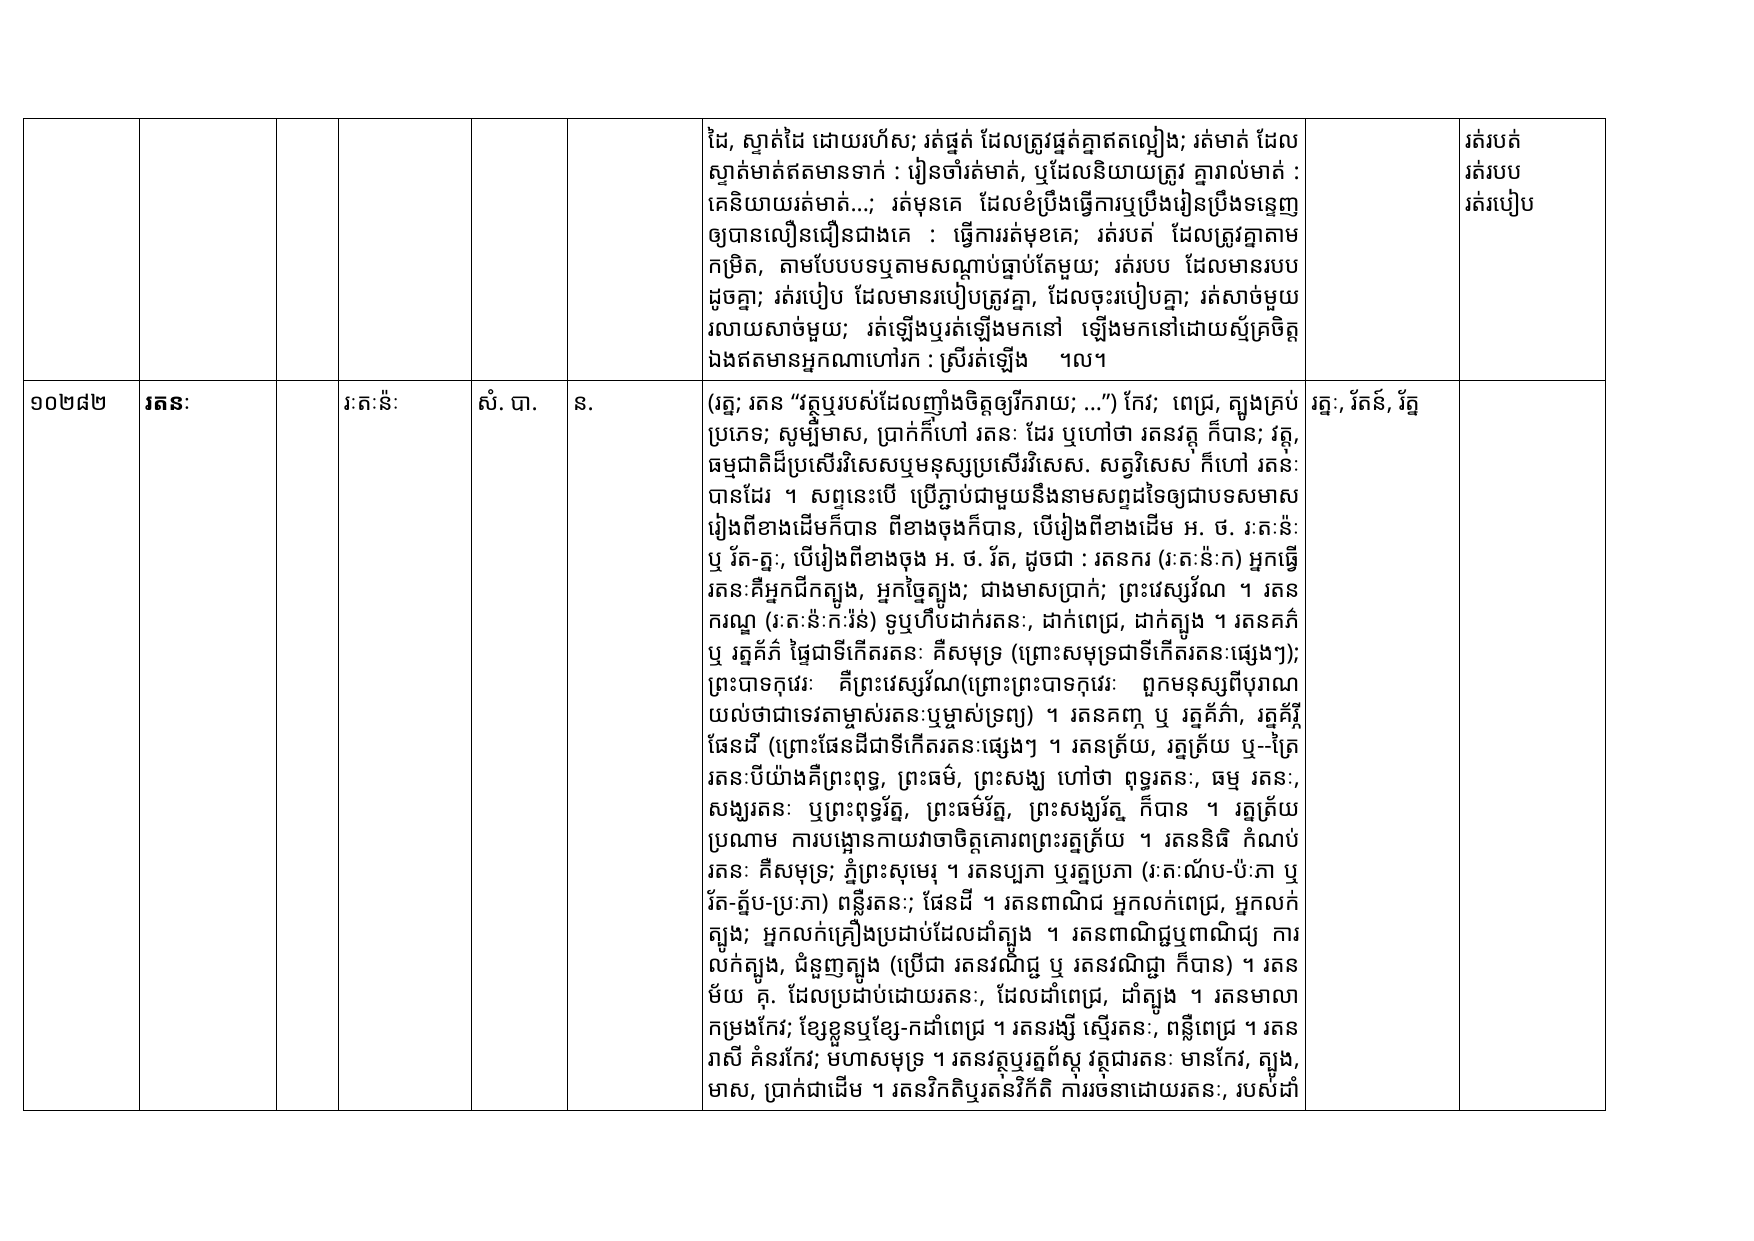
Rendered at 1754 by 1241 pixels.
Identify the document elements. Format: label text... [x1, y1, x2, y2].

table_cell [24, 119, 139, 380]
table_cell ១០២៨២ [24, 381, 139, 1110]
table_cell [140, 119, 276, 380]
table_cell [277, 119, 338, 380]
table_cell សំ. បា. [472, 381, 567, 1110]
table_cell រៈតៈន៉ៈ [339, 381, 471, 1110]
table_cell [1306, 119, 1459, 380]
table_cell ន. [568, 381, 702, 1110]
table_cell ស្ទុះ​ដោយ​ល្បឿន : រត់​ខ្នាប, រត់​ខ្មឺត, រត់​លឿន, រត់​សណ្តាប ។ គេច​ភៀស​បំបាត់​ខ្លួន​ពី​ទី​កន្លែង : រត់​ចោល​ស្រុក, គោ​រត់​បាត់, មនុស្ស​ទោស​រត់​រួច​ពី​គុក ។ គេច​វៀះ​ចៀស​ឲ្យ​ផុត​មុខ, ឲ្យ​ផុត​អំណាច : រត់​គយ, រត់​ពន្ធ, រត់​ទ័ព ។ គេច​វៀះ​ដោះ​ខ្លួន​លូន​ត្បុល​ចូល​ពួន​ក្នុង​ព្រៃ : រត់​លូន; (ស្រុក​កើត​រត់​លូន គឺ​ស្រុក​កើត​មាន​ទ័ព​ឬ​កើត​មាន​ចោរ​ប្លន់​ញឹក​ញយ អ្នក​ស្រុក​ភិតភ័យ​រត់​លូន​ចូល​ពួន​ក្នុង​ព្រៃ) ។ល។ ព. ប្រ. ដែល​ប្រព្រឹត្ត​ទៅ​ស្រួល​ឥត​ទើស​ទាក់ : រត់​គន្លង ដែល​មាន​របៀប​គន្លង​ត្រូវ​គ្នា; រត់​ជួរ ដែល​ត្រូវ​ជួរ​គ្នា; រត់​ដៃ​ ដែល​ថ្នឹក​ដៃ, ស្ទាត់​ដៃ ដោយ​រហ័ស; រត់​ផ្នត់ ដែល​ត្រូវ​ផ្នត់​គ្នា​ឥត​ល្អៀង; រត់​មាត់ ដែល​ស្ទាត់​មាត់​ឥត​មាន​ទាក់ : រៀន​ចាំ​រត់​មាត់, ឬ​ដែល​និយាយ​ត្រូវ គ្នា​រាល់​មាត់ : គេ​និយាយ​រត់​មាត់...; រត់​មុន​គេ ដែល​ខំ​ប្រឹង​ធ្វើ​ការ​ឬ​ប្រឹង​រៀន​ប្រឹង​ទន្ទេញ ឲ្យ​បាន​លឿន​ជឿន​ជាង​គេ : ធ្វើ​ការ​រត់​មុខ​គេ; រត់​របត់ ដែល​ត្រូវ​គ្នា​តាម​កម្រិត, តាម​បែប​បទ​ឬ​តាម​សណ្ដាប់​ធ្នាប់​តែ​មួយ; រត់​របប ដែល​មាន​របប​ដូច​គ្នា; រត់​របៀប ដែល​មាន​របៀប​ត្រូវ​គ្នា, ដែល​ចុះ​របៀប​គ្នា; រត់​សាច់​មួយ រលាយ​សាច់​មួយ; រត់​ឡើង​ឬ​រត់​ឡើង​មក​នៅ ឡើង​មក​នៅ​ដោយ​ស្ម័គ្រ​ចិត្ត​ឯង​ឥត​មាន​អ្នក​ណា​ហៅ​រក : ស្រី​រត់​ឡើង ។ល។ [703, 119, 1305, 380]
table_cell [339, 119, 471, 380]
table_cell [277, 381, 338, 1110]
table_cell [1460, 381, 1605, 1110]
table_cell [472, 119, 567, 380]
table_cell [568, 119, 702, 380]
table_cell រត្នៈ, រ័តន៍, រ័ត្ន [1306, 381, 1459, 1110]
table_cell រត់​ខ្នាប រត់​ខ្មឺត រត់​សណ្តាប រត់របត់ រត់របប រត់របៀប [1460, 119, 1605, 380]
table_cell រតនៈ [140, 381, 276, 1110]
table_cell (រត្ន; រតន “វត្ថុ​ឬ​របស់​ដែល​ញ៉ាំង​ចិត្ត​ឲ្យ​រីក​រាយ; ...”) កែវ; ពេជ្រ, ត្បូង​គ្រប់​ប្រភេទ; សូម្បី​មាស, ប្រាក់​ក៏​ហៅ រតនៈ ដែរ ឬ​ហៅ​ថា រតន​វត្តុ ក៏​បាន; វត្តុ, ធម្ម​ជាតិ​ដ៏​ប្រសើរ​វិសេស​ឬ​មនុស្ស​ប្រសើរ​វិសេស. សត្វ​វិសេស ក៏​ហៅ រតនៈ បាន​ដែរ ។ សព្ទ​នេះ​បើ ប្រើ​ភ្ជាប់​ជា​មួយ​នឹង​នាម​សព្ទ​ដទៃ​ឲ្យ​ជា​បទ​សមាស​រៀង​ពី​ខាង​ដើម​ក៏​បាន ពី​ខាង​ចុង​ក៏​បាន, បើ​រៀង​ពី​ខាង​ដើម អ. ថ. រៈតៈន៉ៈ ឬ រ័ត-ត្នៈ, បើ​រៀង​ពី​ខាង​ចុង អ. ថ. រ័ត, ដូច​ជា : រតន​ករ (រៈតៈន៉ៈក) អ្នក​ធ្វើ​រតនៈ​គឺ​អ្នក​ជីក​ត្បូង, អ្នក​ច្នៃ​ត្បូង; ជាង​មាស​ប្រាក់; ព្រះ​វេស្សវ័ណ ។ រតន​ករណ្ឌ (រៈតៈន៉ៈកៈរ៉ន់) ទូ​ឬ​ហឹប​ដាក់​រតនៈ, ដាក់​ពេជ្រ, ដាក់​ត្បូង ។ រតន​គភ៌ ឬ រត្ន​គ័ភ៌ ផ្ទៃ​ជា​ទី​កើត​រតនៈ គឺ​សមុទ្រ (ព្រោះ​សមុទ្រ​ជា​ទី​កើត​រតនៈ​ផេ្សង​ៗ); ព្រះ​បាទ​កុវេរៈ គឺ​ព្រះ​វេស្សវ័ណ​(ព្រោះ​ព្រះ​បាទ​កុវេរៈ ពួក​មនុស្ស​ពី​បុរាណ​យល់​ថា​ជា​ទេវតា​ម្ចាស់​រតនៈ​ឬ​ម្ចាស់​ទ្រព្យ) ។ រតន​គញ្ភ ឬ រត្ន​គ័ភ៌ា, រត្ន​គ័រ្ភី​ផែន​ដី (ព្រោះ​ផែន​ដី​ជា​ទី​កើត​រតនៈ​ផ្សេង​ៗ ។ រតន​ត្រ័យ, រត្ន​ត្រ័យ ឬ--ត្រៃ រតនៈ​បី​យ៉ាង​គឺ​ព្រះ​ពុទ្ធ, ព្រះ​ធម៌, ព្រះ​សង្ឃ ហៅ​ថា ពុទ្ធ​រតនៈ, ធម្ម​ រតនៈ, សង្ឃ​រតនៈ ឬ​ព្រះ​ពុទ្ធ​រ័ត្ន, ព្រះ​ធម៌​រ័ត្ន, ព្រះ​សង្ឃ​រ័ត្ន ក៏​បាន​ ។ រត្ន​ត្រ័យ​ប្រណាម ការ​បង្អោន​កាយ​វាចា​ចិត្ត​គោរព​ព្រះ​រត្ន​ត្រ័យ​ ។ រតន​និធិ កំណប់​រតនៈ គឺ​សមុទ្រ; ភ្នំ​ព្រះ​សុមេរុ ។ រតនប្បភា ឬ​រត្ន​ប្រភា (រៈតៈណ័ប-ប៉ៈភា ឬ រ័ត-ត្ន័ប-ប្រៈភា) ពន្លឺ​រតនៈ; ផែន​ដី ។ រតន​ពាណិជ អ្នក​លក់​ពេជ្រ, អ្នក​លក់​ត្បូង; អ្នក​លក់​គ្រឿង​ប្រដាប់​ដែល​ដាំ​ត្បូង ។ រតន​ពាណិជ្ជ​ឬ​ពាណិជ្យ ការ​លក់​ត្បូង, ជំនួញ​ត្បូង (ប្រើ​ជា រតន​វណិជ្ជ ឬ រតន​វណិជ្ជា ក៏​បាន) ។ រតន​ម័យ គុ. ដែល​ប្រដាប់​ដោយ​រតនៈ, ដែល​ដាំ​ពេជ្រ, ដាំ​ត្បូង ។ រតន​មាលា កម្រង​កែវ; ខ្សែ​ខ្លួន​ឬ​ខ្សែ-ក​ដាំ​ពេជ្រ ។ រតន​រង្សី ស្មើ​រតនៈ, ពន្លឺ​ពេជ្រ ។ រតន​រាសី គំនរ​កែវ; មហា​សមុទ្រ ។ រតន​វត្ថុ​ឬ​រត្ន​ព័ស្តុ វត្ថុ​ជា​រតនៈ មាន​កែវ, ត្បូង, មាស, ប្រាក់​ជាដើម ។ រតន​វិកតិ​ឬ​រតន​វិក័តិ ការ​រចនា​ដោយ​រតនៈ, របស់​ដាំ​ត្បូង ។ រតន​វិចិត្រ ឬ រត្ន​ពិចិត្រ ដែល​វិចិត្រ​ដោយ​រតនៈ, ការ​រចនា​រំលេច​ដោយ​ត្បូង ។ រតន​សុវណ្ណ ឬ រត្ន​សុព័ណ៌ មាស​ប្រដាប់​ដោយ​ត្បូង, មាស​ដាំ​ពេជ្រ ។ រតន​សោភា លំអ​រតនៈ ។ រតនាករ (<រតន+អាករ) អណ្តូង​រតនៈ, កន្លែង​ដែល​កើត​ពេជ្រ, ដែល​កើត​ត្បូង; សមុទ្រ (ប្រើ​ជា រត្នាករ ក៏​បាន, < រត្ន+អាករ) ។ រតនាគារ (<រតន+អគារ) អគារ​នៃ​រតនៈ, ឃ្លាំង​រ័តន៍; ឃ្លាំង​ប្រាក់ ។ រតនាលង្ការ (<រតន+អលង្ការ) គ្រឿង​អលង្ការ​ប្រដាប់​ដោយ​ពេជ្រ, ដោយ​ត្បូង ។ រតនាលោក (<រតន+អាលោក) ឬ រតនោភាស (<រតន+ឱភាស) ពន្លឺ​រតនៈ, ពន្លឺ​ពេជ្រ ។ រតនាវលី (<រតន+អាវលិ) ខ្សែ-ក​ដាំ​ពេជ្រ ។ល។ គហបតី​រ័តន៍ គហបតី​កែវ, នាយ​ឃ្លាំង​កែវ (សម្រាប់​ព្រះ​រាជា​ចក្រ​ពត្តិ) ។ ចក្ក​រ័តន៍ ឬ ចក្រ​រ័ត្ន កង់​កែវ (សម្រាប់​ស្ដេច​ចក្រ​ពត្តិ) ។ ទ្រទូង​រ័ត្ន ទ្រទូង​កែវ​គឺ​សមណ​ស័ក្តិ​ទី​រាជា​គណៈ​សម្រាប់​ឯក​នៅ​កម្ពុជ​រដ្ឋ​ពី​ក្នុង​សម័យ​បុរាណ (ម. ព. ទ្រទូង ២ ន. ផង) ។ នារី​រ័ត្ន នាង​កែវ, ស្ត្រី​កែវ​ឬ​ស្រី​ថ្លៃ, ស្ត្រី​មាន​លំអ​ប្រហែល​ដូច​ពេជ្រ ។ បរិ​នាយក​រ័តន៍ នាយ​ពល​កែវ (សម្រាប់​ស្ដេច​ចក្រ​ពត្តិ) ។ បុរស​រត្ន ឬ​ប្រុស​រ័ត្ន ប្រុស​កែវ ឬ​ប្រុស​ថ្លៃ,... ។ ប្រពាល​រ័ត្ន កែវ​ប្រពាល ។ មណី​រ័ត្ន កែវ​មណី, ពេជ្រ​មាន​តម្លៃ (សម្រាប់​ស្ដេច​ចក្រ​ពត្តិ ក៏​មាន) ។ មហា​បុរស​រ័ត្ន មហា​បុរស​ថ្លៃ​ថ្លា,... ។ ហត្ថិ​រ័តន៍ ឬ​ដំរី​រ័ត្ន ដំរី​កែវ (សម្រាប់​ព្រះ​រាជា​ចក្រ​ពត្តិ) ។ អស្ស​រ័តន៍ (អ័ស-សៈ--) ឬ សេះ​រ័តន៍ សេះ​កែវ (សម្រាប់​ស្ដេច​ចក្រ​ពត្តិ) ។ ឥត្ថី​រ័តន៍ ឬ ស្ត្រី​រ័ត្ន ស្ត្រី​កែវ (សម្រាប់​ព្រះ​រា​ជា​ចក្រ​ពត្តិ) ។ល។ (ចំពោះ​ពាក្យ រតនៈ នេះ​សុំ​មើល ក្នុង​ពាក្យ លិក្ខា ឬ លិក្សា ទៀត​ផង) ។ [703, 381, 1305, 1110]
